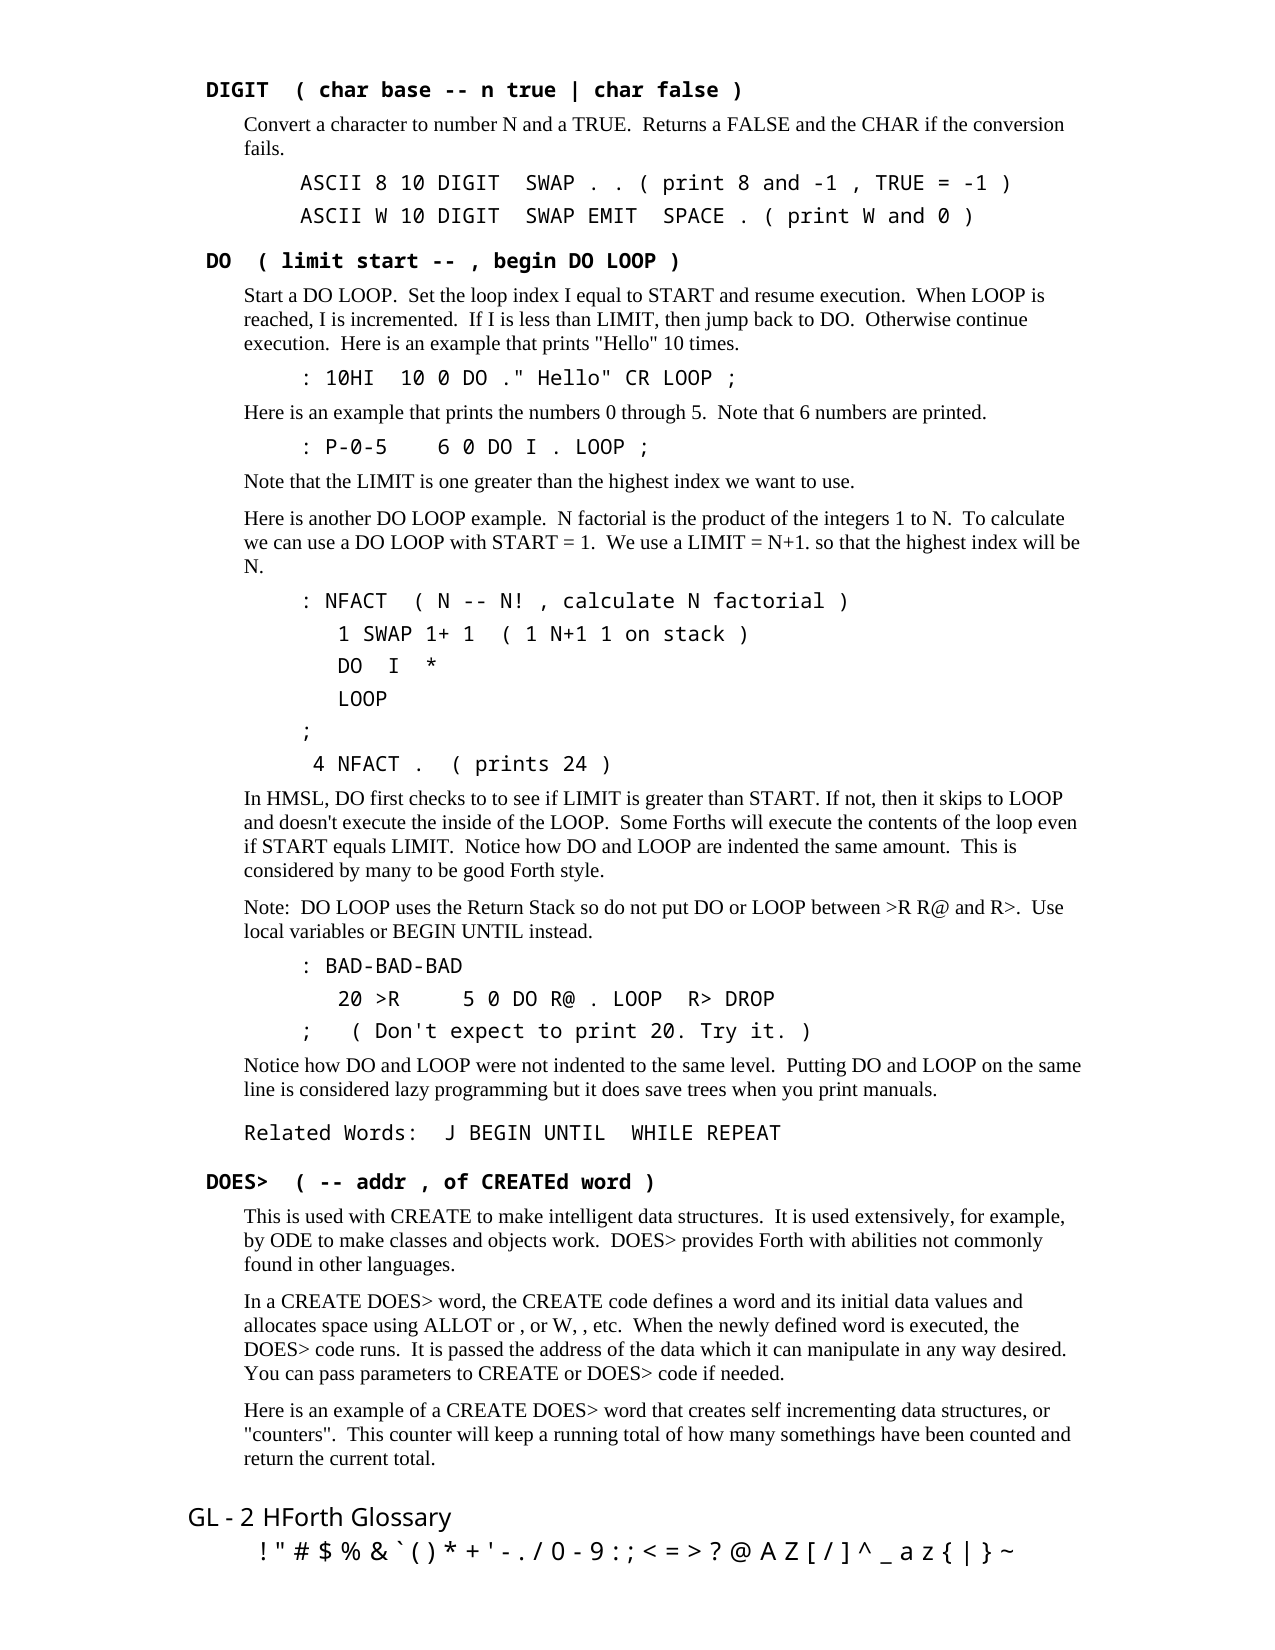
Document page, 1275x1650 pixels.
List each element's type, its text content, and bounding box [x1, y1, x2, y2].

text : 10HI 10 0 DO ." Hello" CR LOOP ; [300, 363, 1087, 392]
text : P-0-5 6 0 DO I . LOOP ; [300, 432, 1087, 461]
text ; ( Don't expect to print 20. Try it. ) [300, 1016, 1087, 1045]
text DOES> ( -- addr , of CREATEd word ) [206, 1167, 1162, 1196]
text DO I * [300, 651, 1087, 680]
text Here is another DO LOOP example. N factorial is the product of the integers 1 to N. To calculate we can use a DO LOOP with START = 1. We use a LIMIT = N+1. so that the highest index will be N. [244, 506, 1087, 578]
text ASCII 8 10 DIGIT SWAP . . ( print 8 and -1 , TRUE = -1 ) [300, 168, 1087, 197]
text LOOP [300, 684, 1087, 712]
text Start a DO LOOP. Set the loop index I equal to START and resume execution. When LOOP is reached, I is incremented. If I is less than LIMIT, then jump back to DO. Otherwise continue execution. Here is an example that prints "Hello" 10 times. [244, 283, 1087, 355]
text ; [300, 717, 1087, 745]
text 1 SWAP 1+ 1 ( 1 N+1 1 on stack ) [300, 619, 1087, 647]
text : NFACT ( N -- N! , calculate N factorial ) [300, 586, 1087, 615]
text ASCII W 10 DIGIT SWAP EMIT SPACE . ( print W and 0 ) [300, 201, 1087, 229]
text Related Words: J BEGIN UNTIL WHILE REPEAT [244, 1118, 1087, 1146]
text : BAD-BAD-BAD [300, 951, 1087, 980]
text In HMSL, DO first checks to to see if LIMIT is greater than START. If not, then it skips to LOOP and doesn't execute the inside of the LOOP. Some Forths will execute the contents of the loop even if START equals LIMIT. Notice how DO and LOOP are indented the same amount. This is considered by many to be good Forth style. [244, 786, 1087, 882]
text In a CREATE DOES> word, the CREATE code defines a word and its initial data values and allocates space using ALLOT or , or W, , etc. When the newly defined word is executed, the DOES> code runs. It is passed the address of the data which it can manipulate in any way desired. You can pass parameters to CREATE or DOES> code if needed. [244, 1289, 1087, 1385]
text Here is an example of a CREATE DOES> word that creates self incrementing data structures, or "counters". This counter will keep a running total of how many somethings have been counted and return the current total. [244, 1397, 1087, 1470]
text Here is an example that prints the numbers 0 through 5. Note that 6 numbers are printed. [244, 400, 1087, 424]
text Note that the LIMIT is one greater than the highest index we want to use. [244, 469, 1087, 493]
text 20 >R 5 0 DO R@ . LOOP R> DROP [300, 984, 1087, 1012]
text 4 NFACT . ( prints 24 ) [300, 749, 1087, 778]
text Convert a character to number N and a TRUE. Returns a FALSE and the CHAR if the conversion fails. [244, 112, 1087, 160]
text Note: DO LOOP uses the Return Stack so do not put DO or LOOP between >R R@ and R>. Use local variables or BEGIN UNTIL instead. [244, 895, 1087, 943]
text Notice how DO and LOOP were not indented to the same level. Putting DO and LOOP on the same line is considered lazy programming but it does save trees when you print manuals. [244, 1053, 1087, 1101]
text DIGIT ( char base -- n true | char false ) [206, 75, 1162, 103]
text DO ( limit start -- , begin DO LOOP ) [206, 246, 1162, 274]
text This is used with CREATE to make intelligent data structures. It is used extensively, for example, by ODE to make classes and objects work. DOES> provides Forth with abilities not commonly found in other languages. [244, 1204, 1087, 1276]
